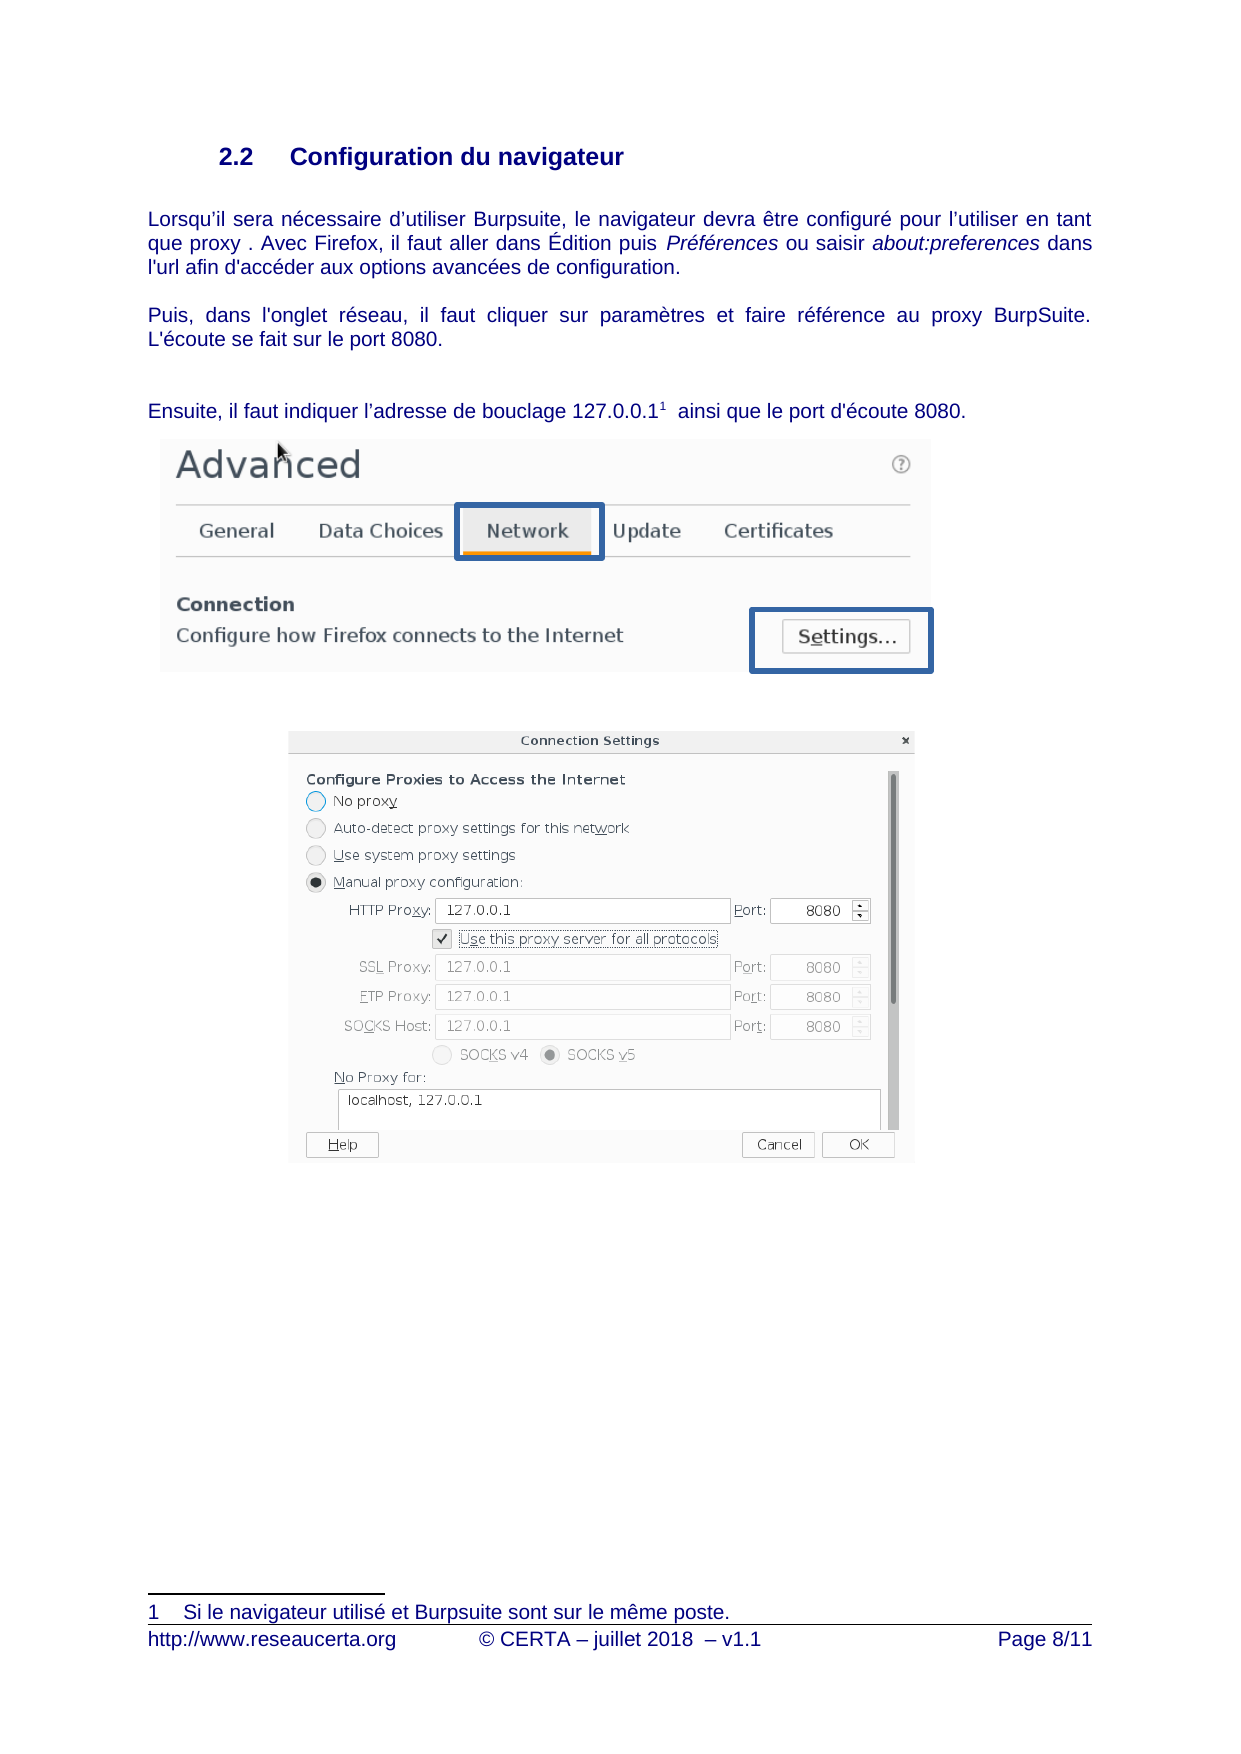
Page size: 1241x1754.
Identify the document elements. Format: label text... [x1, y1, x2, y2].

text Si le navigateur utilisé et Burpsuite sont sur le même poste. [148, 1599, 1092, 1623]
text Puis, dans l'onglet réseau, il faut cliquer sur paramètres et faire référence au proxy BurpSuite. L'écoute se fait sur le port 8080. [148, 303, 1092, 351]
text Ensuite, il faut indiquer l’adresse de bouclage 127.0.0.1 ainsi que le port d'écoute 8080. [148, 399, 1092, 423]
picture [755, 612, 928, 668]
picture [288, 731, 915, 1163]
subtitle Configuration du navigateur [218, 142, 1092, 171]
text Lorsqu’il sera nécessaire d’utiliser Burpsuite, le navigateur devra être configuré pour l’utiliser en tant que proxy . Avec Firefox, il faut aller dans Édition puis Préférences ou saisir about:preferences dans l'url afin d'accéder aux options avancées de configuration. [148, 207, 1092, 279]
picture [160, 439, 931, 672]
